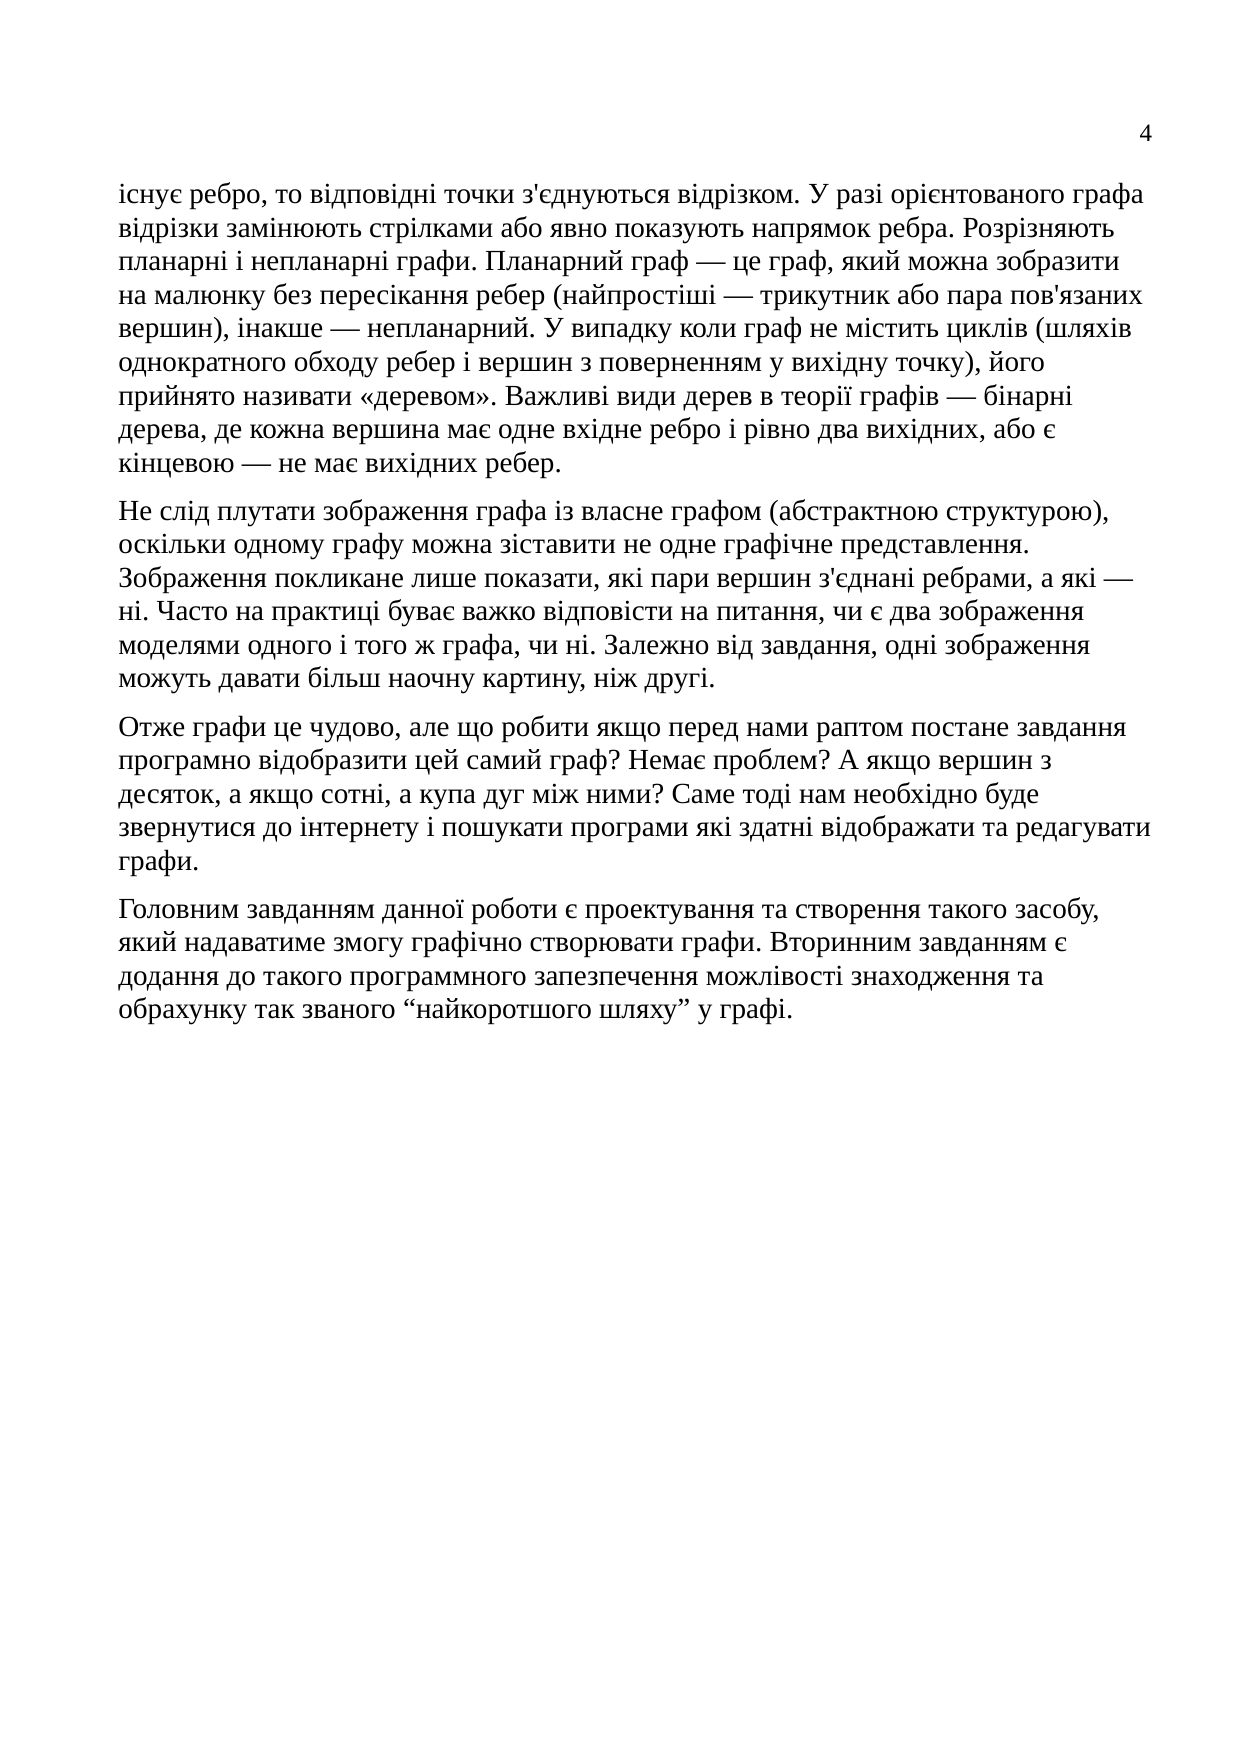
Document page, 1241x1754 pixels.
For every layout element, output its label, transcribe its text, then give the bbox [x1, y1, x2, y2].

text Не слід плутати зображення графа із власне графом (абстрактною структурою), оскільки одному графу можна зіставити не одне графічне представлення. Зображення покликане лише показати, які пари вершин з'єднані ребрами, а які — ні. Часто на практиці буває важко відповісти на питання, чи є два зображення моделями одного і того ж графа, чи ні. Залежно від завдання, одні зображення можуть давати більш наочну картину, ніж другі. [118, 493, 1152, 694]
text існує ребро, то відповідні точки з'єднуються відрізком. У разі орієнтованого графа відрізки замінюють стрілками або явно показують напрямок ребра. Розрізняють планарні і непланарні графи. Планарний граф — це граф, який можна зобразити на малюнку без пересікання ребер (найпростіші — трикутник або пара пов'язаних вершин), інакше — непланарний. У випадку коли граф не містить циклів (шляхів однократного обходу ребер і вершин з поверненням у вихідну точку), його прийнято називати «деревом». Важливі види дерев в теорії графів — бінарні дерева, де кожна вершина має одне вхідне ребро і рівно два вихідних, або є кінцевою — не має вихідних ребер. [118, 176, 1152, 478]
text Головним завданням данної роботи є проектування та створення такого засобу, який надаватиме змогу графічно створювати графи. Вторинним завданням є додання до такого программного запезпечення можлівості знаходження та обрахунку так званого “найкоротшого шляху” у графі. [118, 891, 1152, 1025]
text Отже графи це чудово, але що робити якщо перед нами раптом постане завдання програмно відобразити цей самий граф? Немає проблем? А якщо вершин з десяток, а якщо сотні, а купа дуг між ними? Саме тоді нам необхідно буде звернутися до інтернету і пошукати програми які здатні відображати та редагувати графи. [118, 709, 1152, 876]
